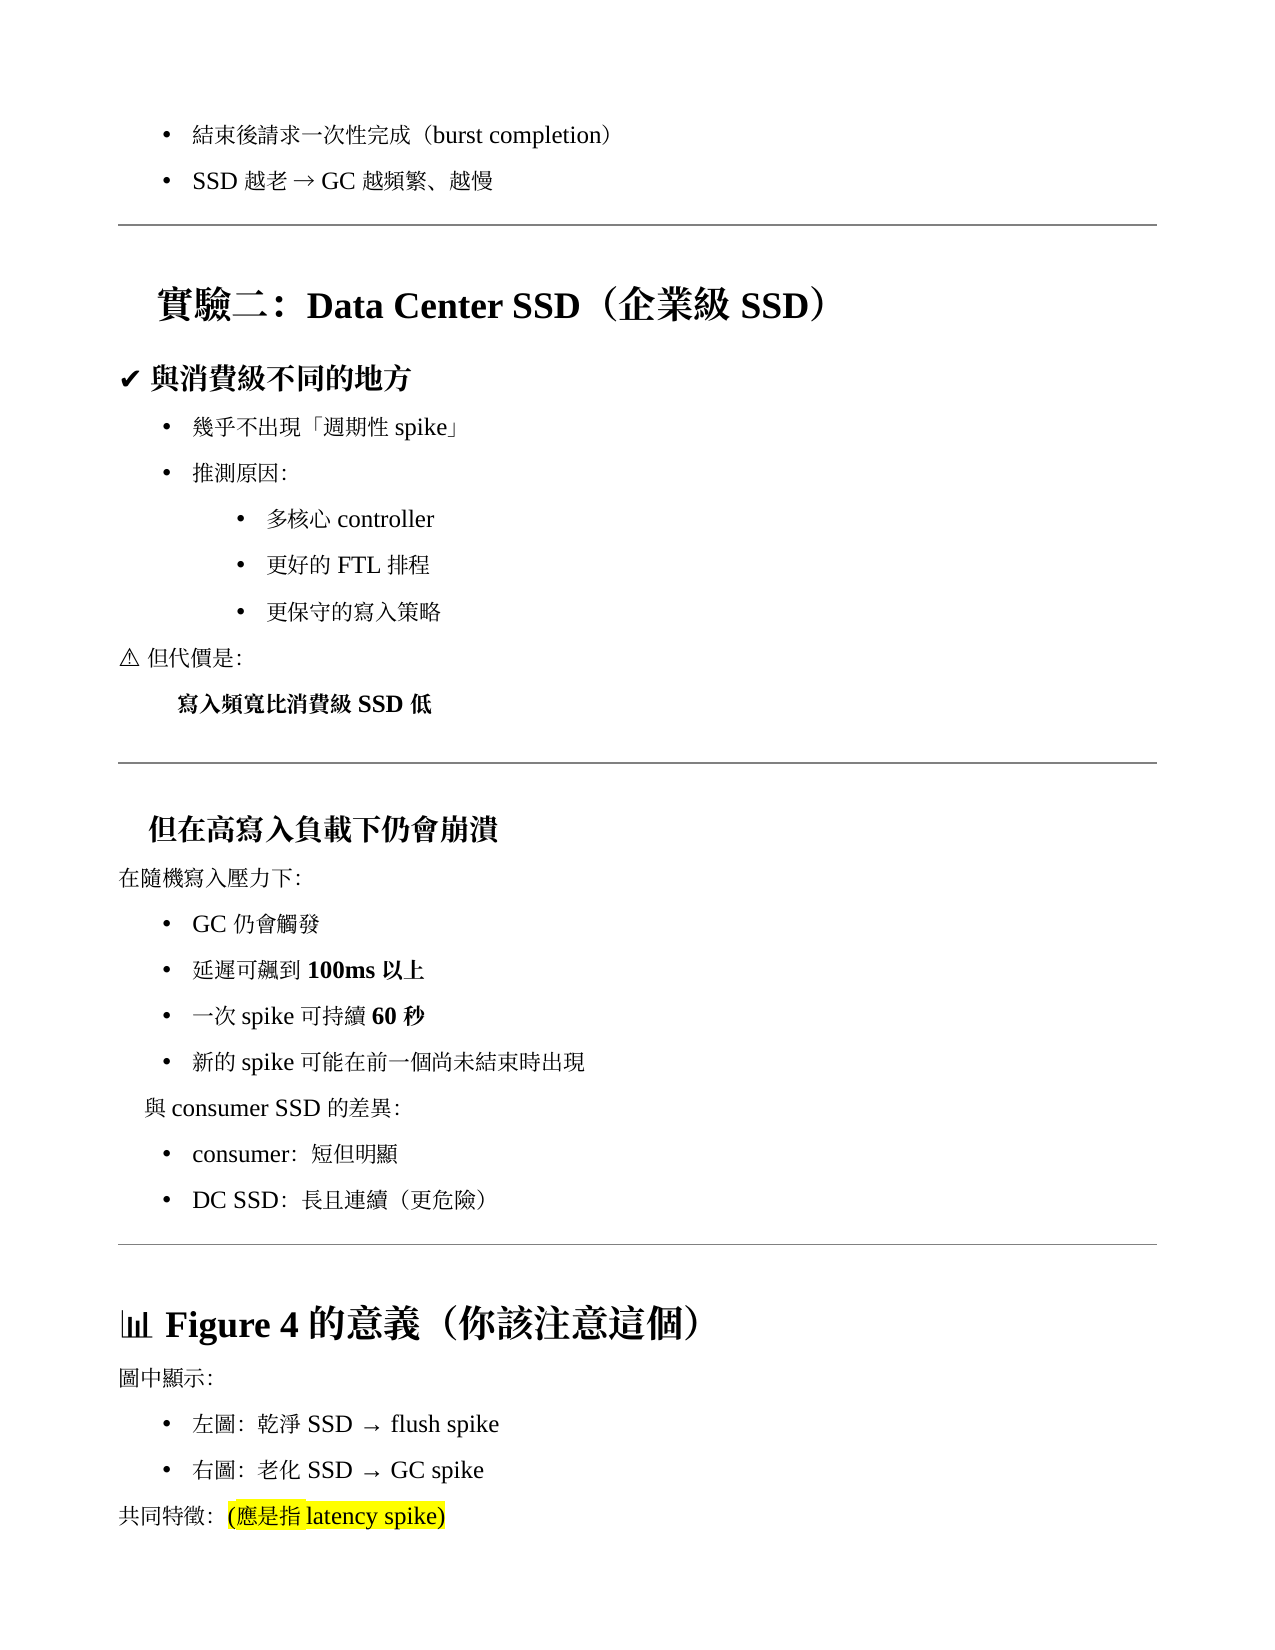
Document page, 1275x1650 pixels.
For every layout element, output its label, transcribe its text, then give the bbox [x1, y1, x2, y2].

list 一次 spike 可持續 60 秒 [162, 999, 1157, 1031]
text ⚠️ 但代價是： [118, 641, 1157, 672]
text 共同特徵：(應是指latency spike) [118, 1499, 1157, 1530]
list DC SSD：長且連續（更危險） [162, 1183, 1157, 1215]
text 在隨機寫入壓力下： [118, 861, 1157, 892]
text 圖中顯示： [118, 1361, 1157, 1392]
subtitle ✔️ 與消費級不同的地方 [118, 356, 1157, 398]
text 📌 與 consumer SSD 的差異： [118, 1091, 1157, 1123]
list GC 仍會觸發 [162, 907, 1157, 938]
list 幾乎不出現「週期性 spike」 [162, 411, 1157, 442]
subtitle 🏢 實驗二：Data Center SSD（企業級 SSD） [118, 275, 1157, 329]
subtitle ❌ 但在高寫入負載下仍會崩潰 [118, 807, 1157, 848]
list 更保守的寫入策略 [236, 595, 1157, 626]
list SSD 越老 → GC 越頻繁、越慢 [162, 164, 1157, 196]
list 延遲可飆到 100ms 以上 [162, 953, 1157, 984]
list 右圖：老化 SSD → GC spike [162, 1453, 1157, 1484]
list 更好的 FTL 排程 [236, 549, 1157, 580]
list 多核心 controller [236, 503, 1157, 534]
list 結束後請求一次性完成（burst completion） [162, 118, 1157, 149]
text 寫入頻寬比消費級 SSD 低 [177, 687, 1098, 718]
list 左圖：乾淨 SSD → flush spike [162, 1407, 1157, 1438]
list 推測原因： [162, 457, 1157, 488]
list 新的 spike 可能在前一個尚未結束時出現 [162, 1045, 1157, 1077]
list consumer：短但明顯 [162, 1137, 1157, 1169]
subtitle 📊 Figure 4 的意義（你該注意這個） [118, 1294, 1157, 1348]
